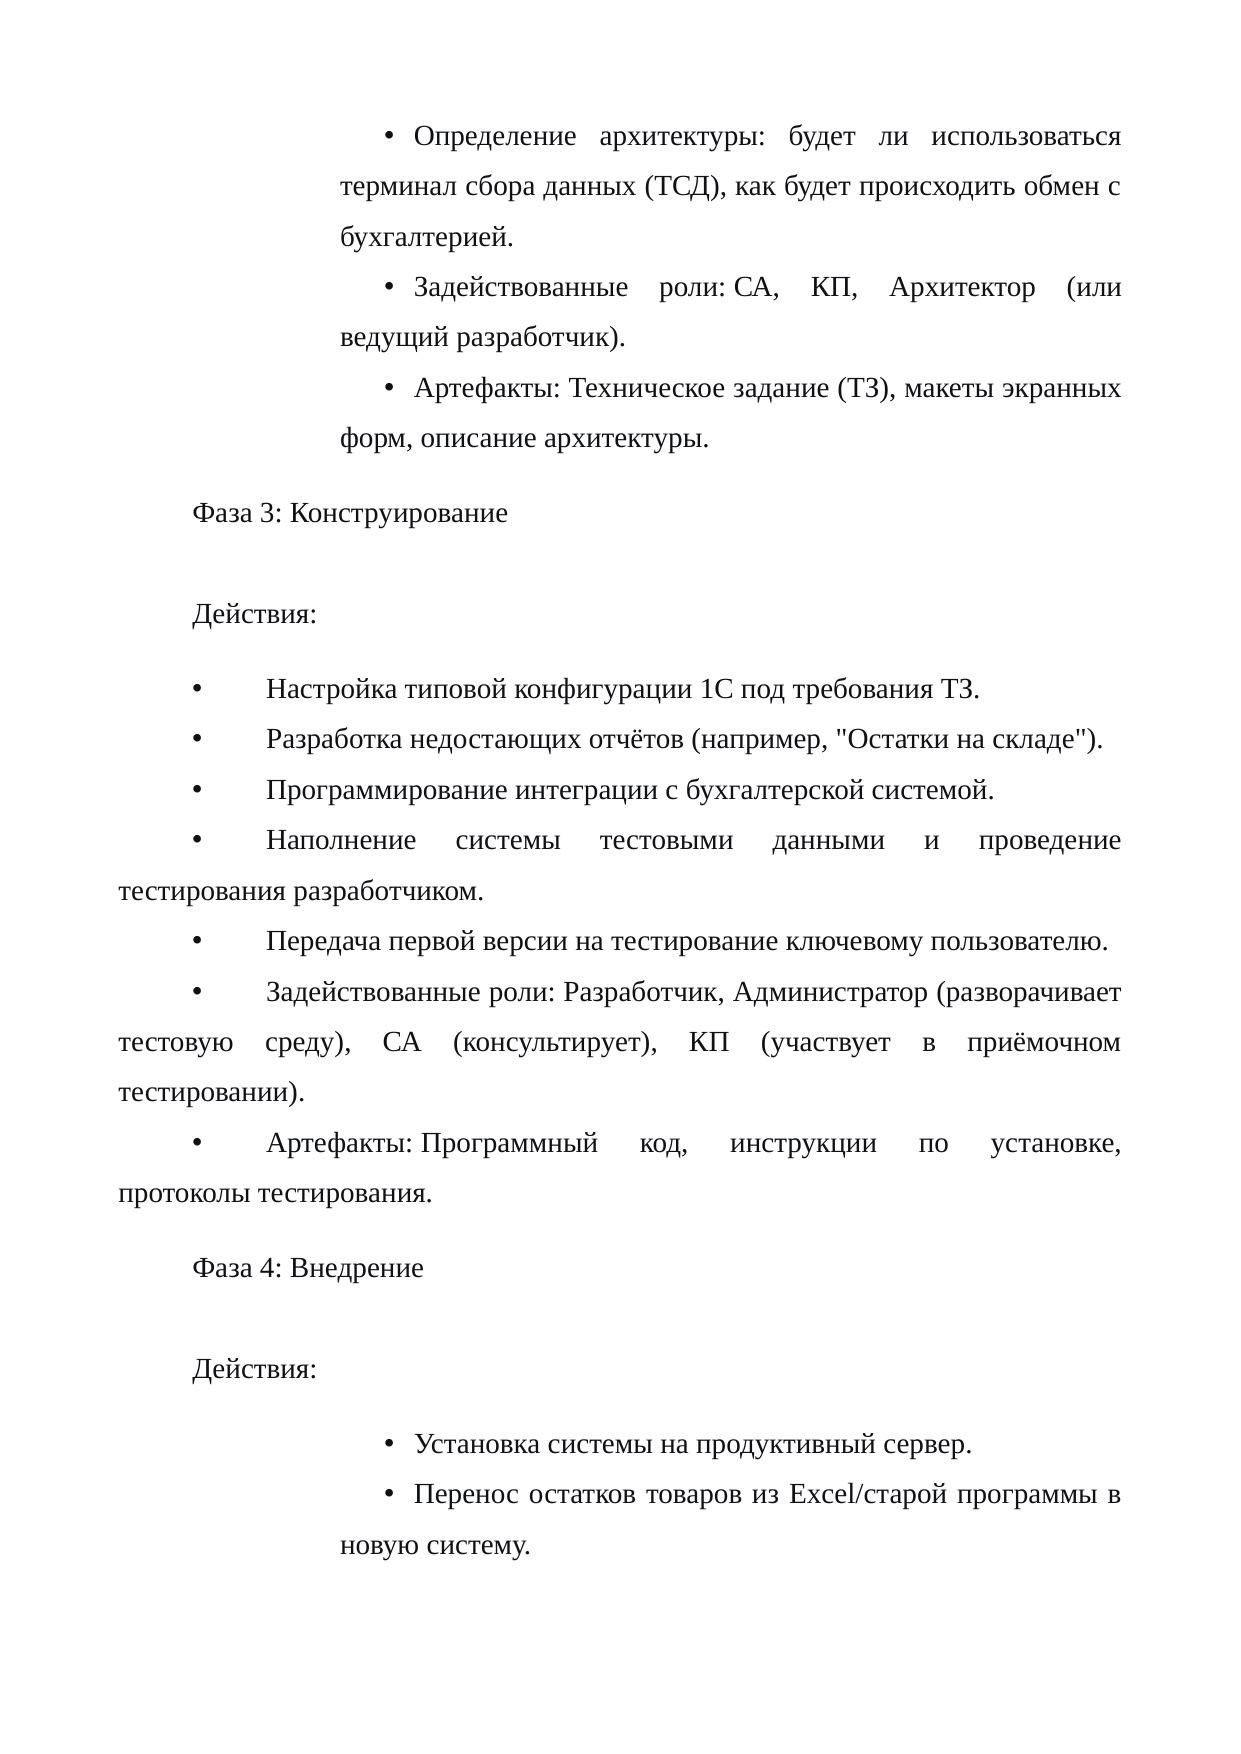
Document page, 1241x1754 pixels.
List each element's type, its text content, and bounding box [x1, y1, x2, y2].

list Наполнение системы тестовыми данными и проведение тестирования разработчиком. [118, 822, 1122, 906]
list Перенос остатков товаров из Excel/старой программы в новую систему. [310, 1476, 1122, 1560]
list Артефакты: Программный код, инструкции по установке, протоколы тестирования. [118, 1125, 1122, 1209]
list Задействованные роли: СА, КП, Архитектор (или ведущий разработчик). [310, 269, 1122, 353]
text Фаза 4: Внедрение [118, 1250, 1122, 1284]
list Задействованные роли: Разработчик, Администратор (разворачивает тестовую среду), СА (консультирует), КП (участвует в приёмочном тестировании). [118, 974, 1122, 1108]
list Программирование интеграции с бухгалтерской системой. [118, 772, 1122, 806]
list Разработка недостающих отчётов (например, "Остатки на складе"). [118, 722, 1122, 755]
list Установка системы на продуктивный сервер. [310, 1426, 1122, 1460]
list Определение архитектуры: будет ли использоваться терминал сбора данных (ТСД), как будет происходить обмен с бухгалтерией. [310, 118, 1122, 252]
list Передача первой версии на тестирование ключевому пользователю. [118, 923, 1122, 957]
list Настройка типовой конфигурации 1С под требования ТЗ. [118, 671, 1122, 705]
text Действия: [118, 1351, 1122, 1384]
text Действия: [118, 596, 1122, 629]
text Фаза 3: Конструирование [118, 496, 1122, 529]
list Артефакты: Техническое задание (ТЗ), макеты экранных форм, описание архитектуры. [310, 370, 1122, 454]
